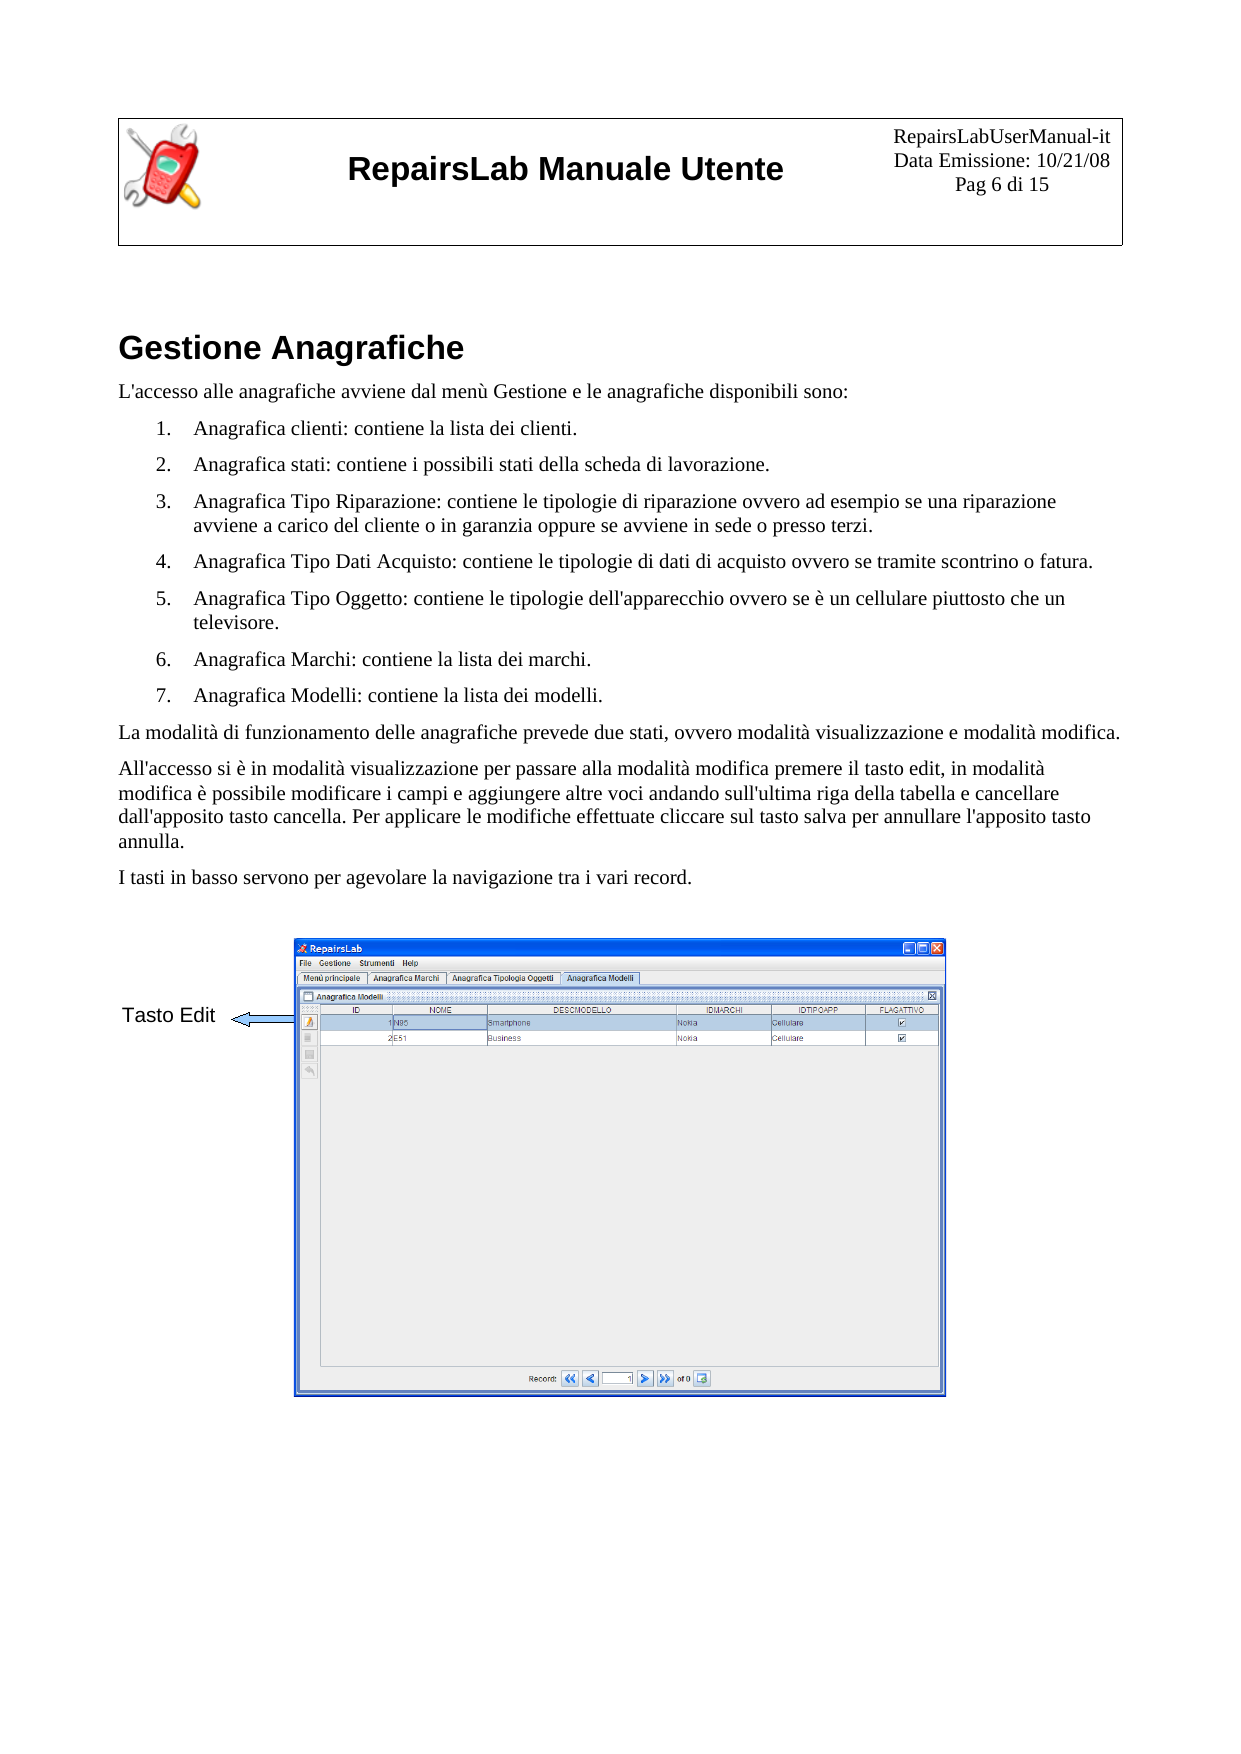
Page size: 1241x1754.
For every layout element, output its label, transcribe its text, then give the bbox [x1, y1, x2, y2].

subtitle Gestione Anagrafiche [118, 328, 1122, 367]
picture [293, 938, 947, 1397]
text L'accesso alle anagrafiche avviene dal menù Gestione e le anagrafiche disponibili sono: [118, 379, 1122, 403]
text La modalità di funzionamento delle anagrafiche prevede due stati, ovvero modalità visualizzazione e modalità modifica. [118, 720, 1122, 744]
text I tasti in basso servono per agevolare la navigazione tra i vari record. [118, 865, 1122, 889]
picture [123, 123, 202, 211]
list Anagrafica Tipo Dati Acquisto: contiene le tipologie di dati di acquisto ovvero se tramite scontrino o fatura. [156, 549, 1122, 573]
text All'accesso si è in modalità visualizzazione per passare alla modalità modifica premere il tasto edit, in modalità modifica è possibile modificare i campi e aggiungere altre voci andando sull'ultima riga della tabella e cancellare dall'apposito tasto cancella. Per applicare le modifiche effettuate cliccare sul tasto salva per annullare l'apposito tasto annulla. [118, 756, 1122, 853]
list Anagrafica Marchi: contiene la lista dei marchi. [156, 647, 1122, 671]
list Anagrafica Tipo Riparazione: contiene le tipologie di riparazione ovvero ad esempio se una riparazione avviene a carico del cliente o in garanzia oppure se avviene in sede o presso terzi. [156, 489, 1122, 537]
list Anagrafica stati: contiene i possibili stati della scheda di lavorazione. [156, 452, 1122, 476]
list Anagrafica Modelli: contiene la lista dei modelli. [156, 683, 1122, 707]
list Anagrafica clienti: contiene la lista dei clienti. [156, 416, 1122, 440]
list Anagrafica Tipo Oggetto: contiene le tipologie dell'apparecchio ovvero se è un cellulare piuttosto che un televisore. [156, 586, 1122, 634]
